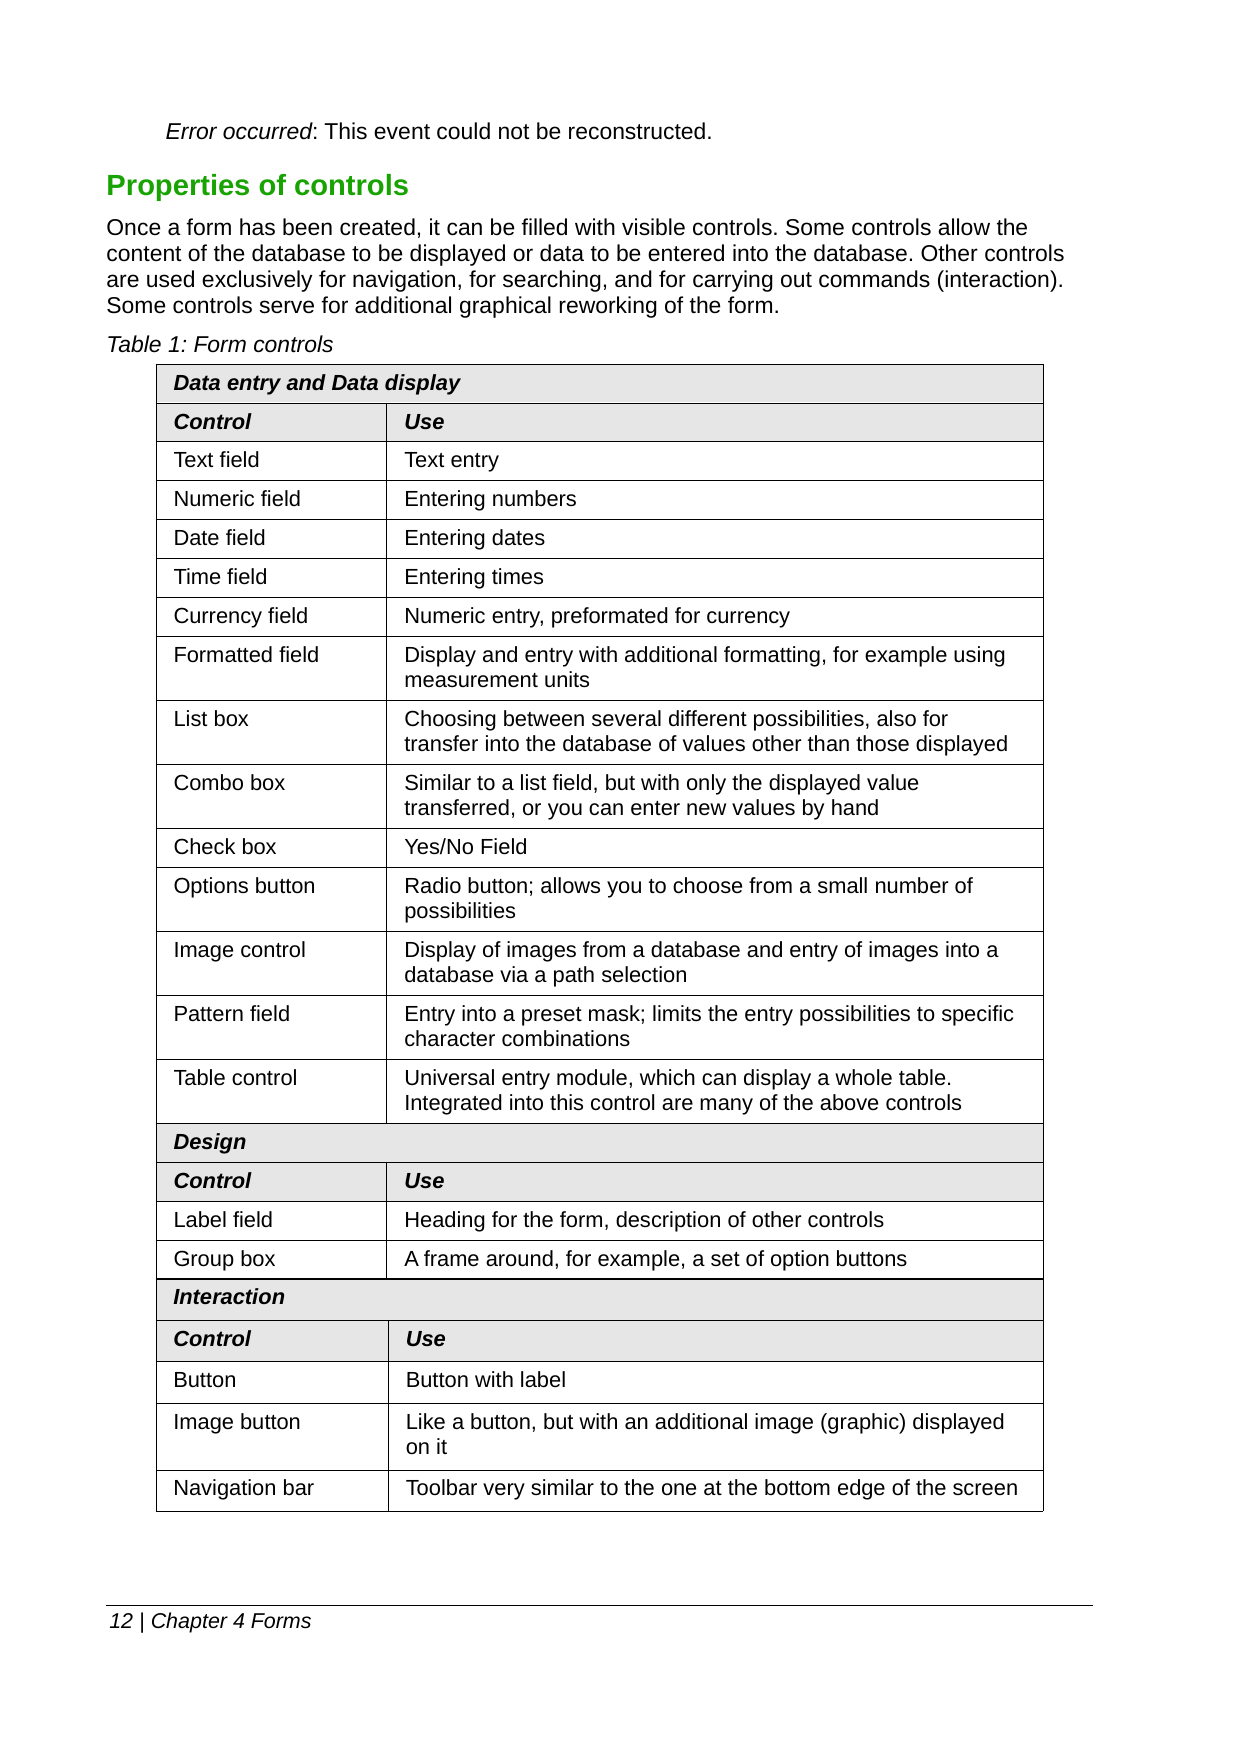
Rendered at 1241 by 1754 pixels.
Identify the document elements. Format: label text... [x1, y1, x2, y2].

table_cell Button with label [389, 1362, 1043, 1403]
table_cell Numeric entry, preformated for currency [387, 598, 1043, 636]
subtitle Properties of controls [106, 168, 1093, 202]
table_cell Options button [157, 868, 386, 931]
table_cell Display and entry with additional formatting, for example using measurement units [387, 637, 1043, 700]
table_cell List box [157, 701, 386, 764]
table_cell Entry into a preset mask; limits the entry possibilities to specific character combinations [387, 996, 1043, 1059]
table_cell A frame around, for example, a set of option buttons [387, 1241, 1043, 1278]
table_header Data entry and Data display [157, 365, 1043, 402]
table_cell Image control [157, 932, 386, 995]
table_cell Radio button; allows you to choose from a small number of possibilities [387, 868, 1043, 931]
table_cell Text entry [387, 442, 1043, 480]
text Error occurred: This event could not be reconstructed. [165, 118, 1093, 144]
table_cell Label field [157, 1202, 386, 1239]
table_cell Entering times [387, 559, 1043, 597]
table_cell Table control [157, 1060, 386, 1123]
table_cell Control [157, 404, 386, 441]
table_cell Numeric field [157, 481, 386, 519]
text Table 1: Form controls [106, 331, 1093, 358]
table_cell Formatted field [157, 637, 386, 700]
table_cell Text field [157, 442, 386, 480]
table_cell Choosing between several different possibilities, also for transfer into the database of values other than those displayed [387, 701, 1043, 764]
text Once a form has been created, it can be filled with visible controls. Some controls allow the content of the database to be displayed or data to be entered into the database. Other controls are used exclusively for navigation, for searching, and for carrying out commands (interaction). Some controls serve for additional graphical reworking of the form. [106, 213, 1093, 319]
table_cell Similar to a list field, but with only the displayed value transferred, or you can enter new values by hand [387, 765, 1043, 828]
table_cell Date field [157, 520, 386, 558]
table_cell Yes/No Field [387, 829, 1043, 867]
table_cell Entering numbers [387, 481, 1043, 519]
table_cell Use [387, 1163, 1043, 1201]
table_cell Heading for the form, description of other controls [387, 1202, 1043, 1239]
table_cell Design [157, 1124, 1043, 1162]
table_cell Combo box [157, 765, 386, 828]
table_cell Entering dates [387, 520, 1043, 558]
table_cell Like a button, but with an additional image (graphic) displayed on it [389, 1404, 1043, 1469]
table_cell Use [387, 404, 1043, 441]
table_cell Group box [157, 1241, 386, 1278]
table_cell Image button [157, 1404, 388, 1469]
table_cell Pattern field [157, 996, 386, 1059]
table_cell Display of images from a database and entry of images into a database via a path selection [387, 932, 1043, 995]
table_cell Use [389, 1321, 1043, 1361]
table_cell Control [157, 1163, 386, 1201]
table_cell Check box [157, 829, 386, 867]
table_cell Control [157, 1321, 388, 1361]
table_header Interaction [157, 1280, 1043, 1320]
table_cell Time field [157, 559, 386, 597]
table_cell Currency field [157, 598, 386, 636]
table_cell Universal entry module, which can display a whole table. Integrated into this control are many of the above controls [387, 1060, 1043, 1123]
table_cell Toolbar very similar to the one at the bottom edge of the screen [389, 1471, 1043, 1511]
table_cell Navigation bar [157, 1471, 388, 1511]
table_cell Button [157, 1362, 388, 1403]
